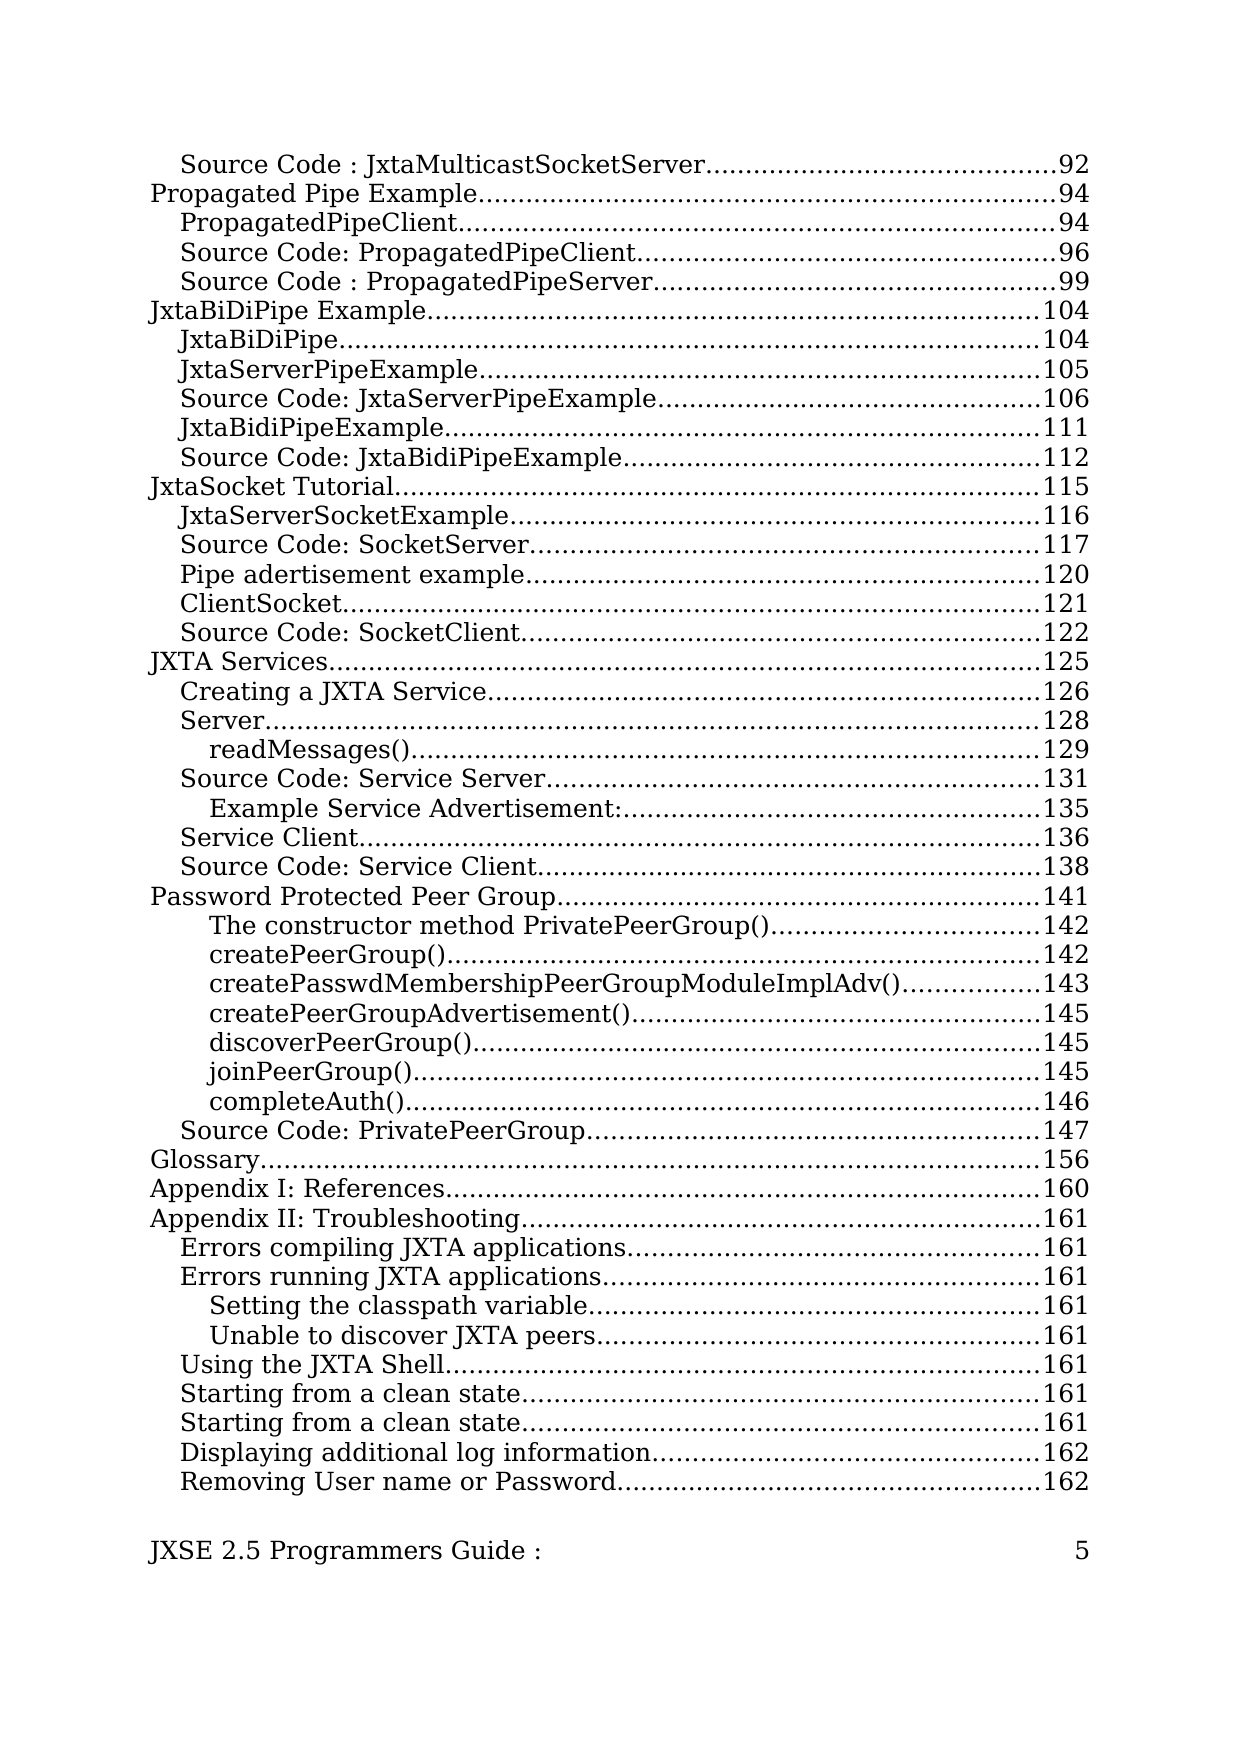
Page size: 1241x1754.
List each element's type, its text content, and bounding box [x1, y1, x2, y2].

text JxtaBiDiPipe Example 104 [150, 296, 1090, 326]
text Service Client 136 [179, 823, 1090, 852]
text Source Code: SocketClient 122 [179, 618, 1090, 648]
text Source Code: Service Client 138 [179, 852, 1090, 882]
text The constructor method PrivatePeerGroup() 142 [209, 911, 1090, 940]
text discoverPeerGroup() 145 [209, 1028, 1090, 1057]
text Displaying additional log information 162 [179, 1438, 1090, 1467]
text Unable to discover JXTA peers 161 [209, 1321, 1090, 1350]
text Appendix II: Troubleshooting 161 [150, 1204, 1090, 1233]
text createPasswdMembershipPeerGroupModuleImplAdv() 143 [209, 969, 1090, 999]
text Pipe adertisement example 120 [179, 560, 1090, 589]
text Setting the classpath variable 161 [209, 1292, 1090, 1321]
text Glossary 156 [150, 1145, 1090, 1174]
text readMessages() 129 [209, 735, 1090, 765]
text JxtaServerSocketExample 116 [179, 501, 1090, 531]
text Errors running JXTA applications 161 [179, 1262, 1090, 1292]
text Creating a JXTA Service 126 [179, 677, 1090, 706]
text Password Protected Peer Group 141 [150, 882, 1090, 911]
text Starting from a clean state 161 [179, 1409, 1090, 1438]
text Server 128 [179, 706, 1090, 735]
text Source Code : PropagatedPipeServer 99 [179, 267, 1090, 296]
text Source Code: PropagatedPipeClient 96 [179, 238, 1090, 267]
text Appendix I: References 160 [150, 1174, 1090, 1204]
text Source Code: JxtaBidiPipeExample 112 [179, 443, 1090, 472]
text Removing User name or Password 162 [179, 1467, 1090, 1496]
text joinPeerGroup() 145 [209, 1057, 1090, 1087]
text JxtaBidiPipeExample 111 [179, 413, 1090, 443]
text PropagatedPipeClient 94 [179, 208, 1090, 238]
text Source Code: PrivatePeerGroup 147 [179, 1116, 1090, 1145]
text Source Code: SocketServer 117 [179, 531, 1090, 560]
text Using the JXTA Shell 161 [179, 1350, 1090, 1379]
text JXTA Services 125 [150, 648, 1090, 677]
text createPeerGroupAdvertisement() 145 [209, 999, 1090, 1028]
text Source Code: Service Server 131 [179, 765, 1090, 794]
text JxtaBiDiPipe 104 [179, 326, 1090, 355]
text Errors compiling JXTA applications 161 [179, 1233, 1090, 1262]
text Example Service Advertisement: 135 [209, 794, 1090, 823]
text Source Code : JxtaMulticastSocketServer 92 [179, 150, 1090, 179]
text JxtaServerPipeExample 105 [179, 355, 1090, 384]
text JxtaSocket Tutorial 115 [150, 472, 1090, 501]
text completeAuth() 146 [209, 1087, 1090, 1116]
text createPeerGroup() 142 [209, 940, 1090, 969]
text Source Code: JxtaServerPipeExample 106 [179, 384, 1090, 413]
text Starting from a clean state 161 [179, 1379, 1090, 1409]
text Propagated Pipe Example 94 [150, 179, 1090, 208]
text ClientSocket 121 [179, 589, 1090, 618]
